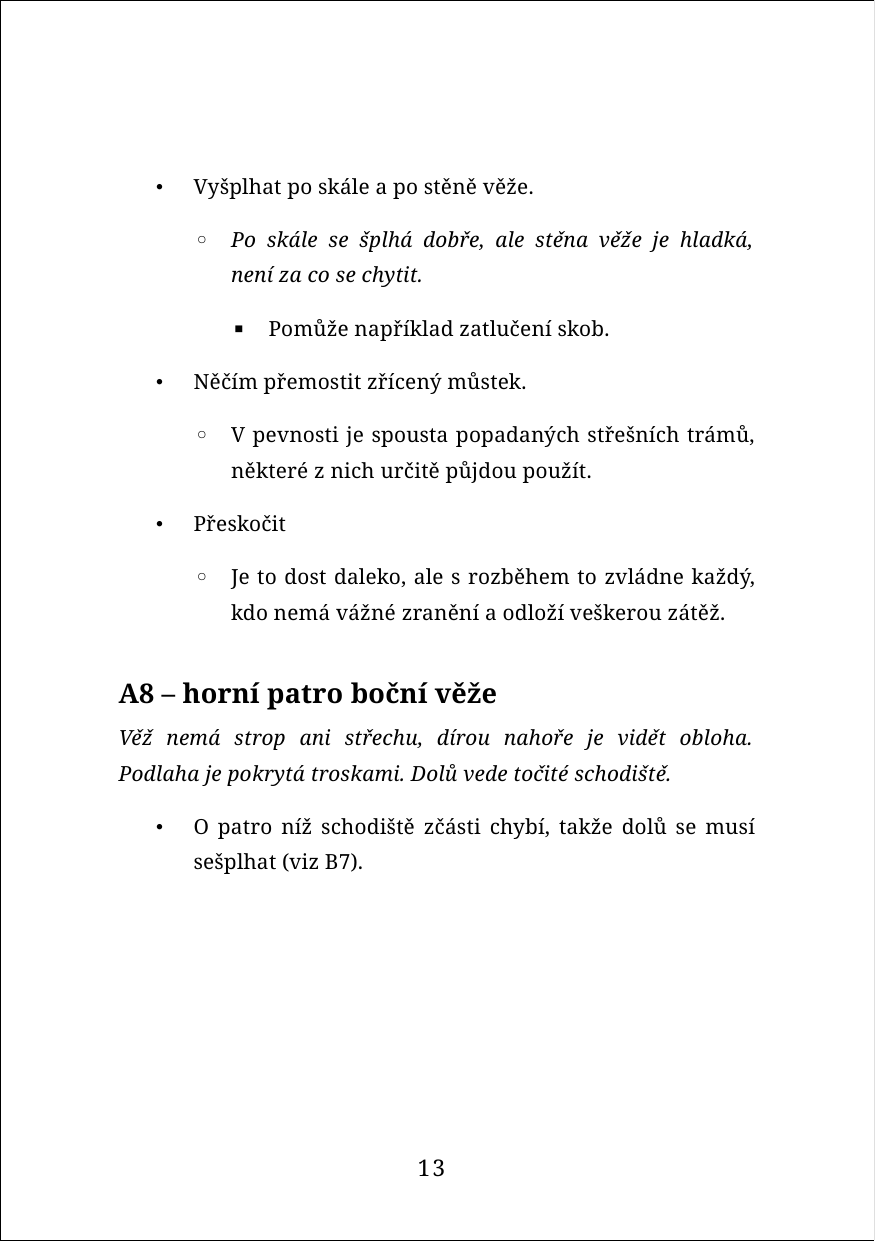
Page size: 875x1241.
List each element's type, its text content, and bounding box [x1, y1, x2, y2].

list Pomůže například zatlučení skob. [231, 314, 756, 342]
subtitle A8 – horní patro boční věže [118, 674, 756, 711]
list Je to dost daleko, ale s rozběhem to zvládne každý, kdo nemá vážné zranění a odloží veškerou zátěž. [193, 562, 756, 626]
list Po skále se šplhá dobře, ale stěna věže je hladká, není za co se chytit. [193, 225, 756, 289]
list V pevnosti je spousta popadaných střešních trámů, některé z nich určitě půjdou použít. [193, 420, 756, 484]
list Přeskočit [156, 509, 756, 537]
text Věž nemá strop ani střechu, dírou nahoře je vidět obloha. Podlaha je pokrytá troskami. Dolů vede točité schodiště. [118, 723, 756, 787]
list Vyšplhat po skále a po stěně věže. [156, 172, 756, 200]
list O patro níž schodiště zčásti chybí, takže dolů se musí sešplhat (viz B7). [156, 812, 756, 876]
list Něčím přemostit zřícený můstek. [156, 367, 756, 395]
